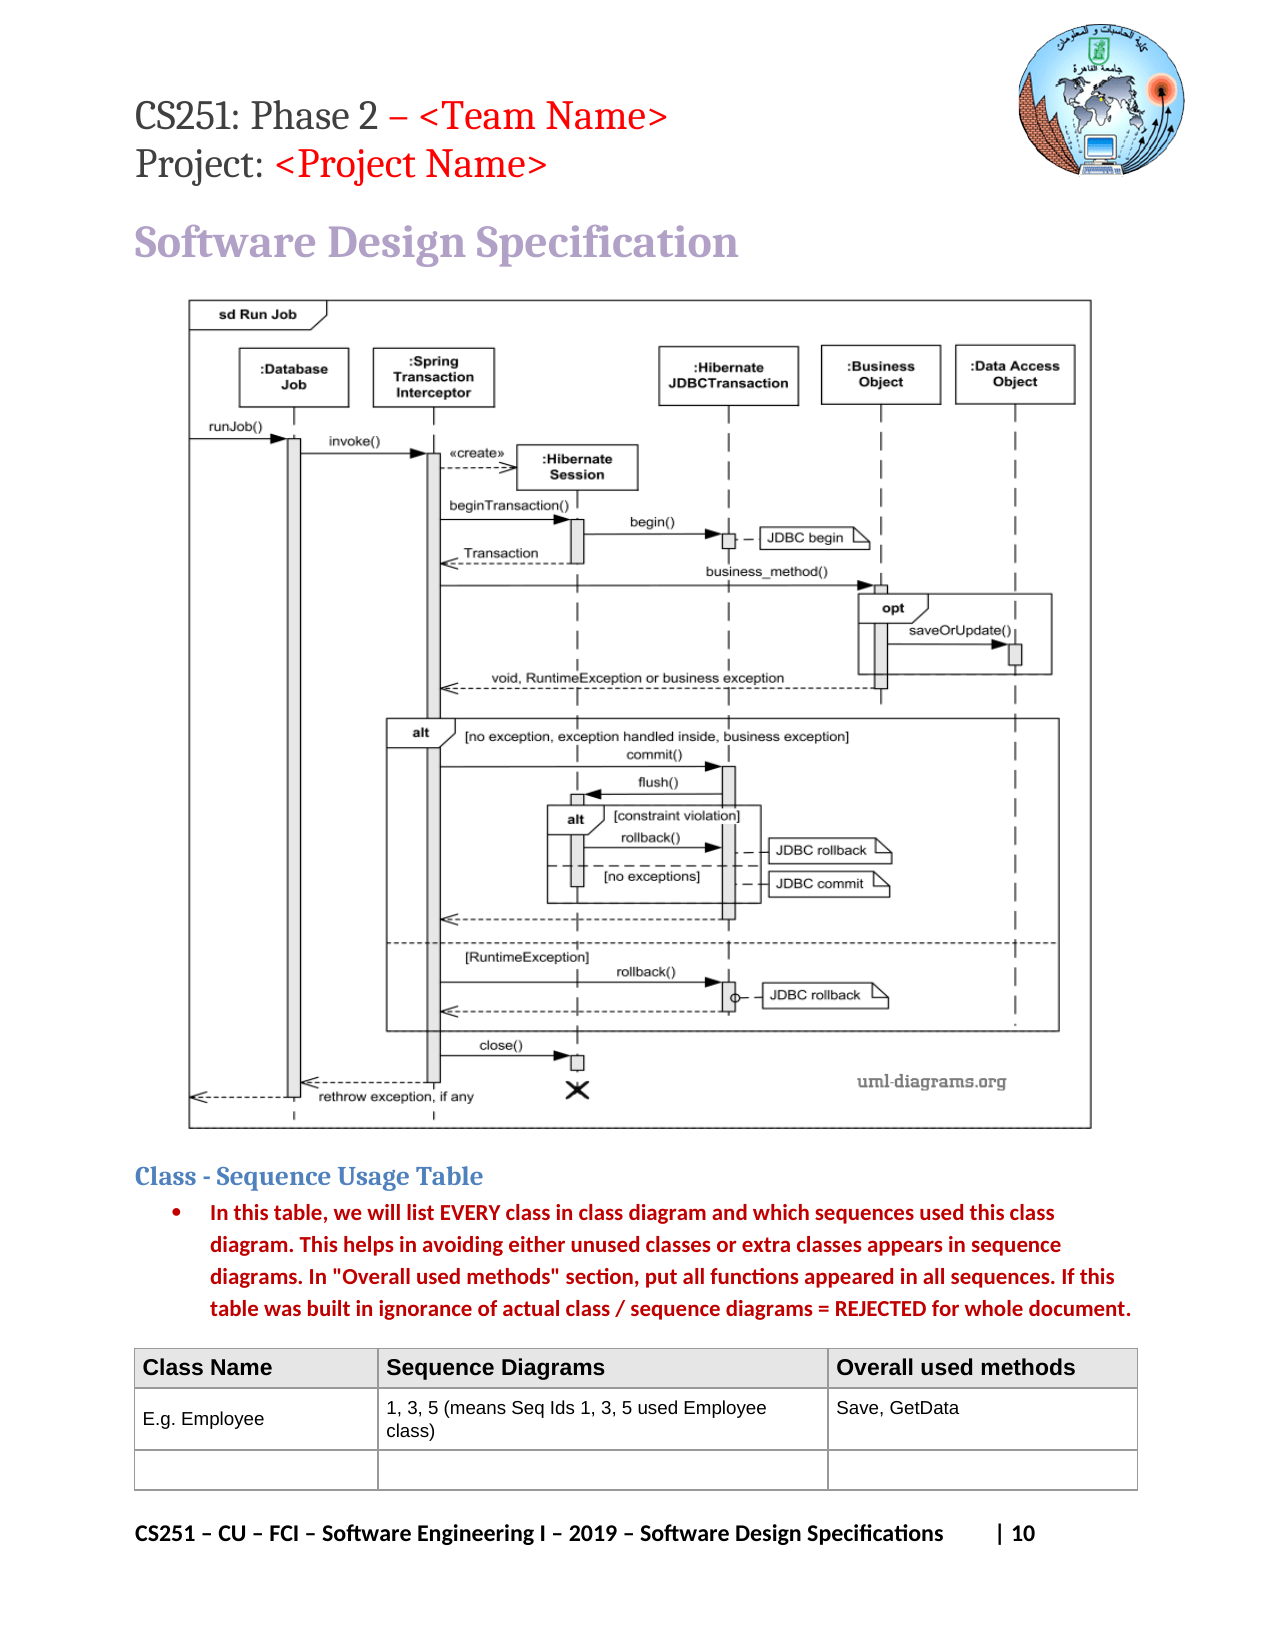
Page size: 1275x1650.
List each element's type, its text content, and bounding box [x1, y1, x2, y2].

table_header Overall used methods [829, 1349, 1137, 1387]
list In this table, we will list EVERY class in class diagram and which sequences used this class diagram. This helps in avoiding either unused classes or extra classes appears in sequence diagrams. In "Overall used methods" section, put all functions appeared in all sequences. If this table was built in ignorance of actual class / sequence diagrams = REJECTED for whole document. [172, 1198, 1140, 1322]
table_cell E.g. Employee [135, 1389, 377, 1449]
picture [184, 295, 1094, 1132]
table_cell [379, 1451, 827, 1489]
table_cell [135, 1451, 377, 1489]
subtitle Class - Sequence Usage Table [135, 1161, 1140, 1192]
table_header Sequence Diagrams [379, 1349, 827, 1387]
table_cell Save, GetData [829, 1389, 1137, 1449]
table_cell 1, 3, 5 (means Seq Ids 1, 3, 5 used Employee class) [379, 1389, 827, 1449]
table_header Class Name [135, 1349, 377, 1387]
table_cell [829, 1451, 1137, 1489]
picture [1018, 24, 1186, 180]
